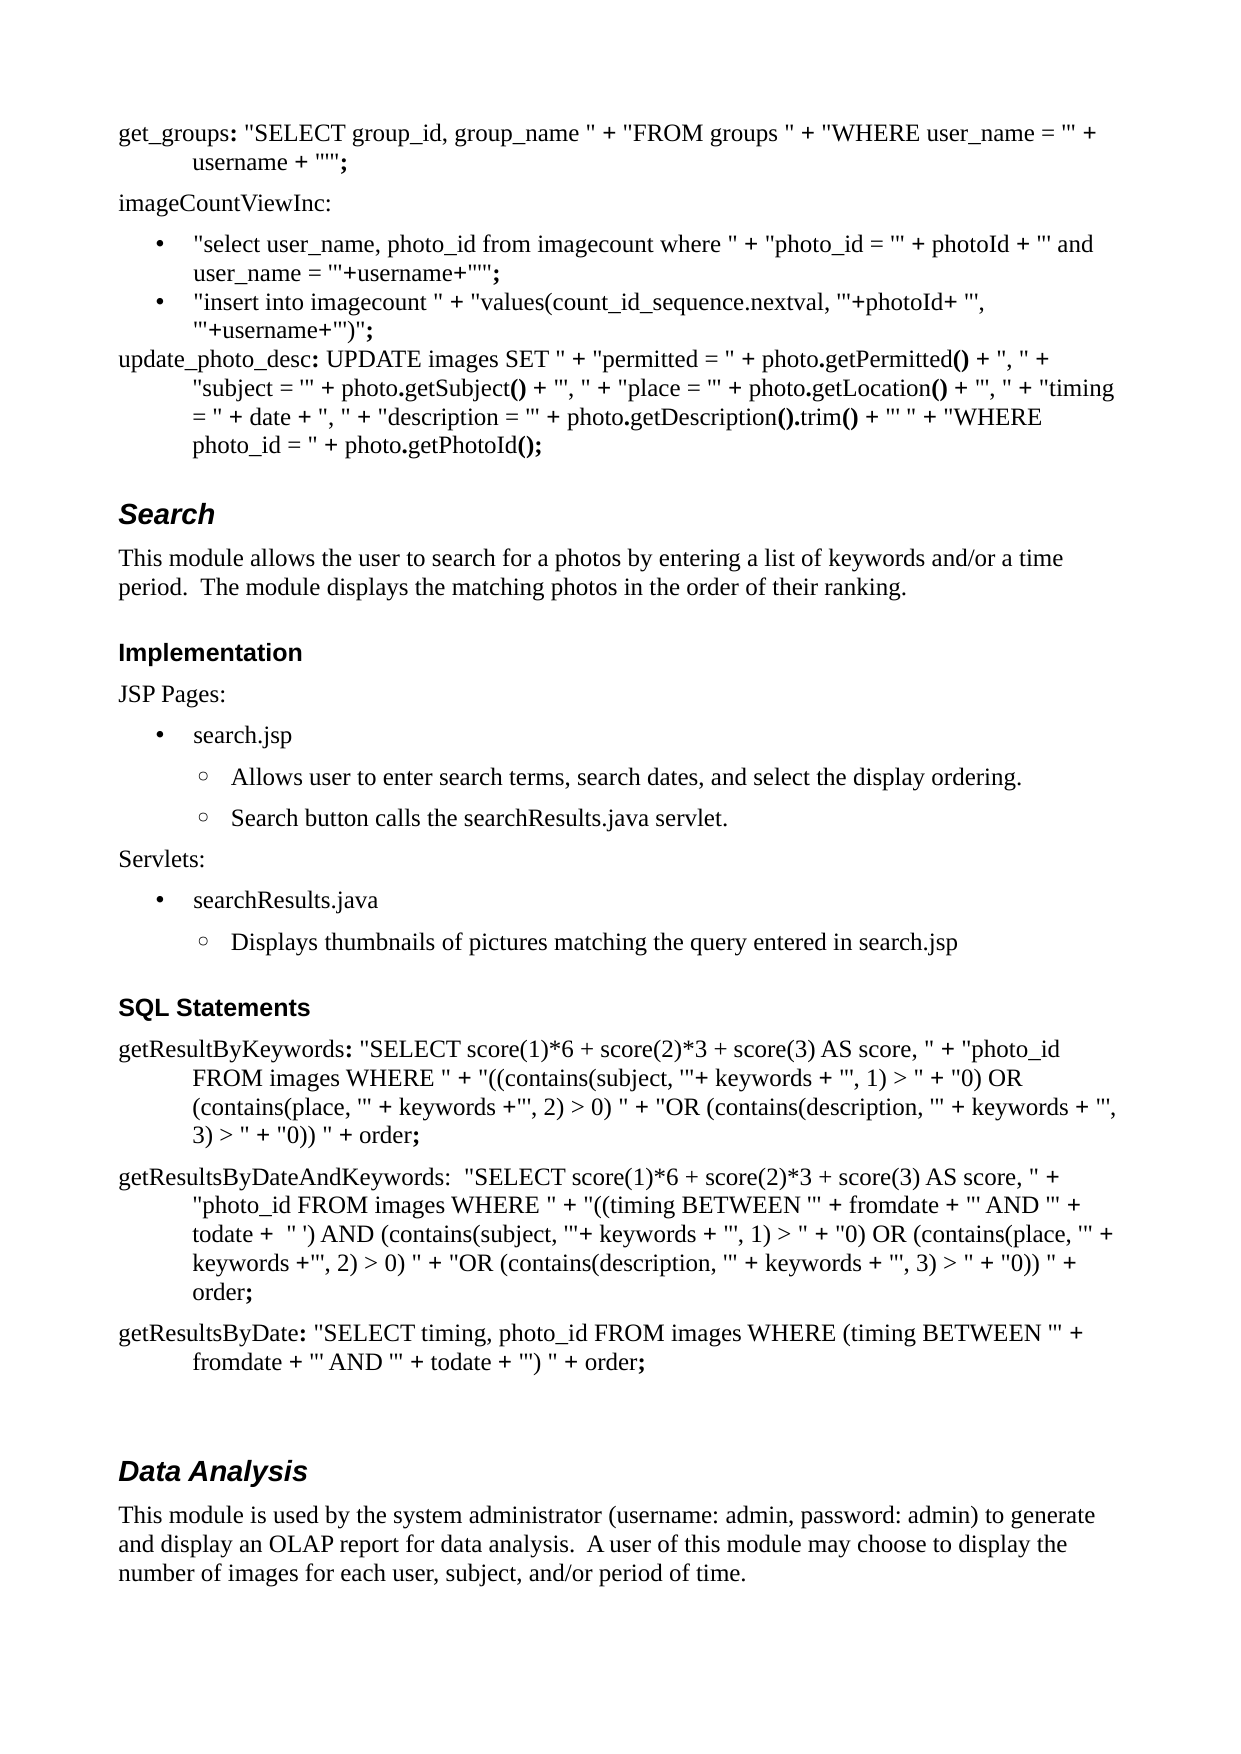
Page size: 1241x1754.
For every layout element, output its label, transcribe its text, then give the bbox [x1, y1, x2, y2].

text This module is used by the system administrator (username: admin, password: admin) to generate and display an OLAP report for data analysis. A user of this module may choose to display the number of images for each user, subject, and/or period of time. [118, 1500, 1122, 1586]
text getResultByKeywords: "SELECT score(1)*6 + score(2)*3 + score(3) AS score, " + "photo_id FROM images WHERE " + "((contains(subject, '"+ keywords + "', 1) > " + "0) OR (contains(place, '" + keywords +"', 2) > 0) " + "OR (contains(description, '" + keywords + "', 3) > " + "0)) " + order; [118, 1034, 1122, 1149]
subtitle Search [118, 497, 1122, 530]
text imageCountViewInc: [118, 188, 1122, 217]
text getResultsByDateAndKeywords: "SELECT score(1)*6 + score(2)*3 + score(3) AS score, " + "photo_id FROM images WHERE " + "((timing BETWEEN '" + fromdate + "' AND '" + todate + " ') AND (contains(subject, '"+ keywords + "', 1) > " + "0) OR (contains(place, '" + keywords +"', 2) > 0) " + "OR (contains(description, '" + keywords + "', 3) > " + "0)) " + order; [118, 1162, 1122, 1305]
subtitle Implementation [118, 638, 1122, 667]
subtitle Data Analysis [118, 1454, 1122, 1488]
subtitle SQL Statements [118, 993, 1122, 1022]
list "insert into imagecount " + "values(count_id_sequence.nextval, '"+photoId+ "', '"+username+"')"; [156, 287, 1122, 344]
text JSP Pages: [118, 679, 1122, 708]
text get_groups: "SELECT group_id, group_name " + "FROM groups " + "WHERE user_name = '" + username + "'"; [118, 118, 1122, 176]
text update_photo_desc: UPDATE images SET " + "permitted = " + photo.getPermitted() + ", " + "subject = '" + photo.getSubject() + "', " + "place = '" + photo.getLocation() + "', " + "timing = " + date + ", " + "description = '" + photo.getDescription().trim() + "' " + "WHERE photo_id = " + photo.getPhotoId(); [118, 344, 1122, 459]
text Servlets: [118, 844, 1122, 873]
list Displays thumbnails of pictures matching the query entered in search.jsp [193, 927, 1122, 955]
text getResultsByDate: "SELECT timing, photo_id FROM images WHERE (timing BETWEEN '" + fromdate + "' AND '" + todate + "') " + order; [118, 1318, 1122, 1375]
list Allows user to enter search terms, search dates, and select the display ordering. [193, 762, 1122, 790]
list search.jsp [156, 720, 1122, 749]
text This module allows the user to search for a photos by entering a list of keywords and/or a time period. The module displays the matching photos in the order of their ranking. [118, 543, 1122, 600]
list "select user_name, photo_id from imagecount where " + "photo_id = '" + photoId + "' and user_name = '"+username+"'"; [156, 229, 1122, 287]
list searchResults.java [156, 885, 1122, 914]
list Search button calls the searchResults.java servlet. [193, 803, 1122, 832]
